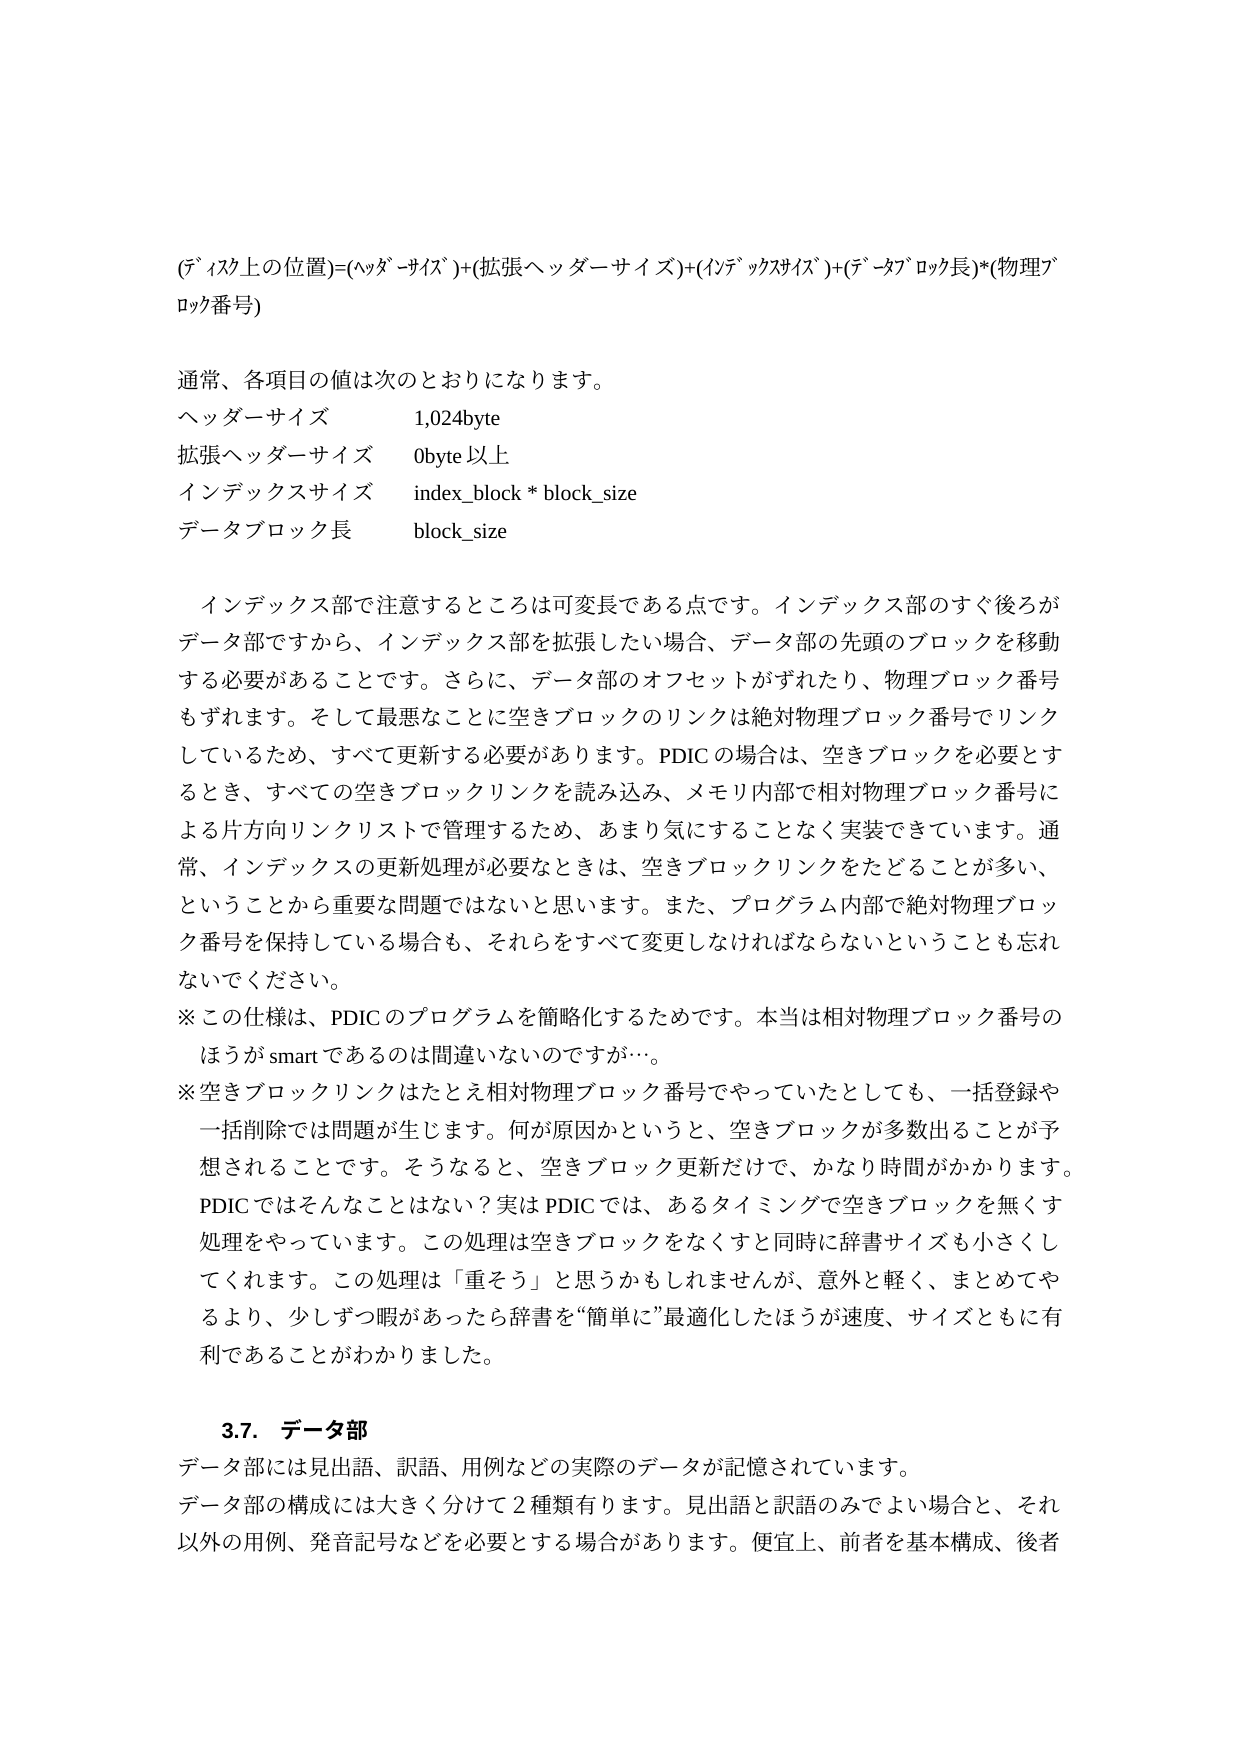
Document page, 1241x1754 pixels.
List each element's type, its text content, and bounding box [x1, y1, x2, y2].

text データブロック長 block_size [177, 507, 1063, 544]
text データ部の構成には大きく分けて２種類有ります。見出語と訳語のみでよい場合と、それ以外の用例、発音記号などを必要とする場合があります。便宜上、前者を基本構成、後者 [177, 1482, 1063, 1557]
text データ部には見出語、訳語、用例などの実際のデータが記憶されています。 [177, 1444, 1063, 1482]
text 拡張ヘッダーサイズ 0byte以上 [177, 432, 1063, 469]
list 空きブロックリンクはたとえ相対物理ブロック番号でやっていたとしても、一括登録や一括削除では問題が生じます。何が原因かというと、空きブロックが多数出ることが予想されることです。そうなると、空きブロック更新だけで、かなり時間がかかります。PDICではそんなことはない？実はPDICでは、あるタイミングで空きブロックを無くす処理をやっています。この処理は空きブロックをなくすと同時に辞書サイズも小さくしてくれます。この処理は「重そう」と思うかもしれませんが、意外と軽く、まとめてやるより、少しずつ暇があったら辞書を“簡単に”最適化したほうが速度、サイズともに有利であることがわかりました。 [177, 1069, 1063, 1369]
text (ﾃﾞｨｽｸ上の位置)=(ﾍｯﾀﾞｰｻｲｽﾞ)+(拡張ヘッダーサイズ)+(ｲﾝﾃﾞｯｸｽｻｲｽﾞ)+(ﾃﾞｰﾀﾌﾞﾛｯｸ長)*(物理ﾌﾞﾛｯｸ番号) [177, 244, 1063, 319]
text インデックスサイズ index_block * block_size [177, 469, 1063, 507]
text インデックス部で注意するところは可変長である点です。インデックス部のすぐ後ろがデータ部ですから、インデックス部を拡張したい場合、データ部の先頭のブロックを移動する必要があることです。さらに、データ部のオフセットがずれたり、物理ブロック番号もずれます。そして最悪なことに空きブロックのリンクは絶対物理ブロック番号でリンクしているため、すべて更新する必要があります。PDICの場合は、空きブロックを必要とするとき、すべての空きブロックリンクを読み込み、メモリ内部で相対物理ブロック番号による片方向リンクリストで管理するため、あまり気にすることなく実装できています。通常、インデックスの更新処理が必要なときは、空きブロックリンクをたどることが多い、ということから重要な問題ではないと思います。また、プログラム内部で絶対物理ブロック番号を保持している場合も、それらをすべて変更しなければならないということも忘れないでください。 [177, 582, 1063, 994]
text ヘッダーサイズ 1,024byte [177, 394, 1063, 432]
list この仕様は、PDICのプログラムを簡略化するためです。本当は相対物理ブロック番号のほうがsmartであるのは間違いないのですが…。 [177, 994, 1063, 1069]
subtitle データ部 [221, 1407, 1063, 1444]
text 通常、各項目の値は次のとおりになります。 [177, 357, 1063, 394]
